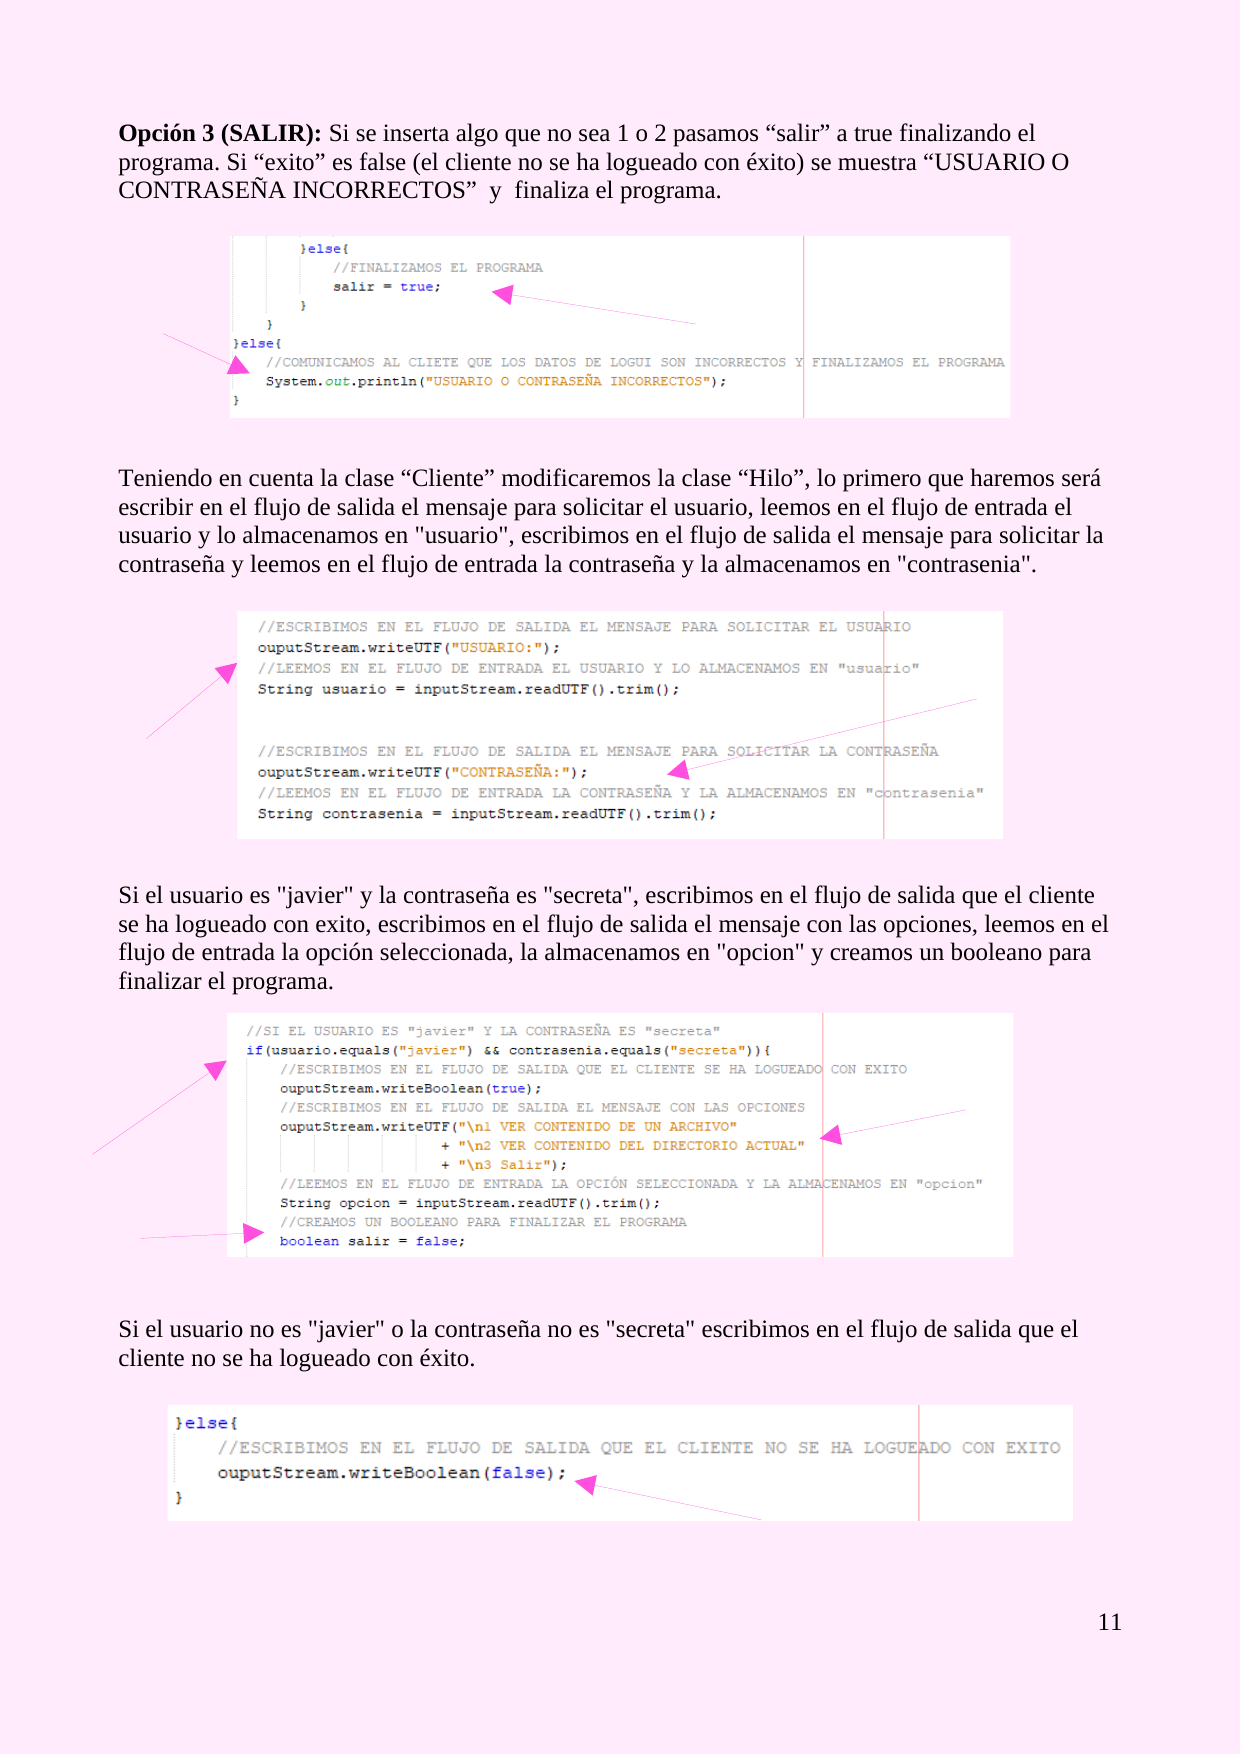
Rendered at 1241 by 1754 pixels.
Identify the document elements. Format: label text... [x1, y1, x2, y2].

picture [230, 236, 1011, 418]
text Si el usuario es "javier" y la contraseña es "secreta", escribimos en el flujo de salida que el cliente se ha logueado con exito, escribimos en el flujo de salida el mensaje con las opciones, leemos en el flujo de entrada la opción seleccionada, la almacenamos en "opcion" y creamos un booleano para finalizar el programa. [118, 880, 1122, 995]
picture [167, 1405, 1073, 1521]
picture [226, 1013, 1014, 1257]
text Si el usuario no es "javier" o la contraseña no es "secreta" escribimos en el flujo de salida que el cliente no se ha logueado con éxito. [118, 1314, 1122, 1372]
picture [237, 611, 1003, 839]
text Opción 3 (SALIR): Si se inserta algo que no sea 1 o 2 pasamos “salir” a true finalizando el programa. Si “exito” es false (el cliente no se ha logueado con éxito) se muestra “USUARIO O CONTRASEÑA INCORRECTOS” y finaliza el programa. [118, 118, 1122, 204]
text Teniendo en cuenta la clase “Cliente” modificaremos la clase “Hilo”, lo primero que haremos será escribir en el flujo de salida el mensaje para solicitar el usuario, leemos en el flujo de entrada el usuario y lo almacenamos en "usuario", escribimos en el flujo de salida el mensaje para solicitar la contraseña y leemos en el flujo de entrada la contraseña y la almacenamos en "contrasenia". [118, 463, 1122, 578]
